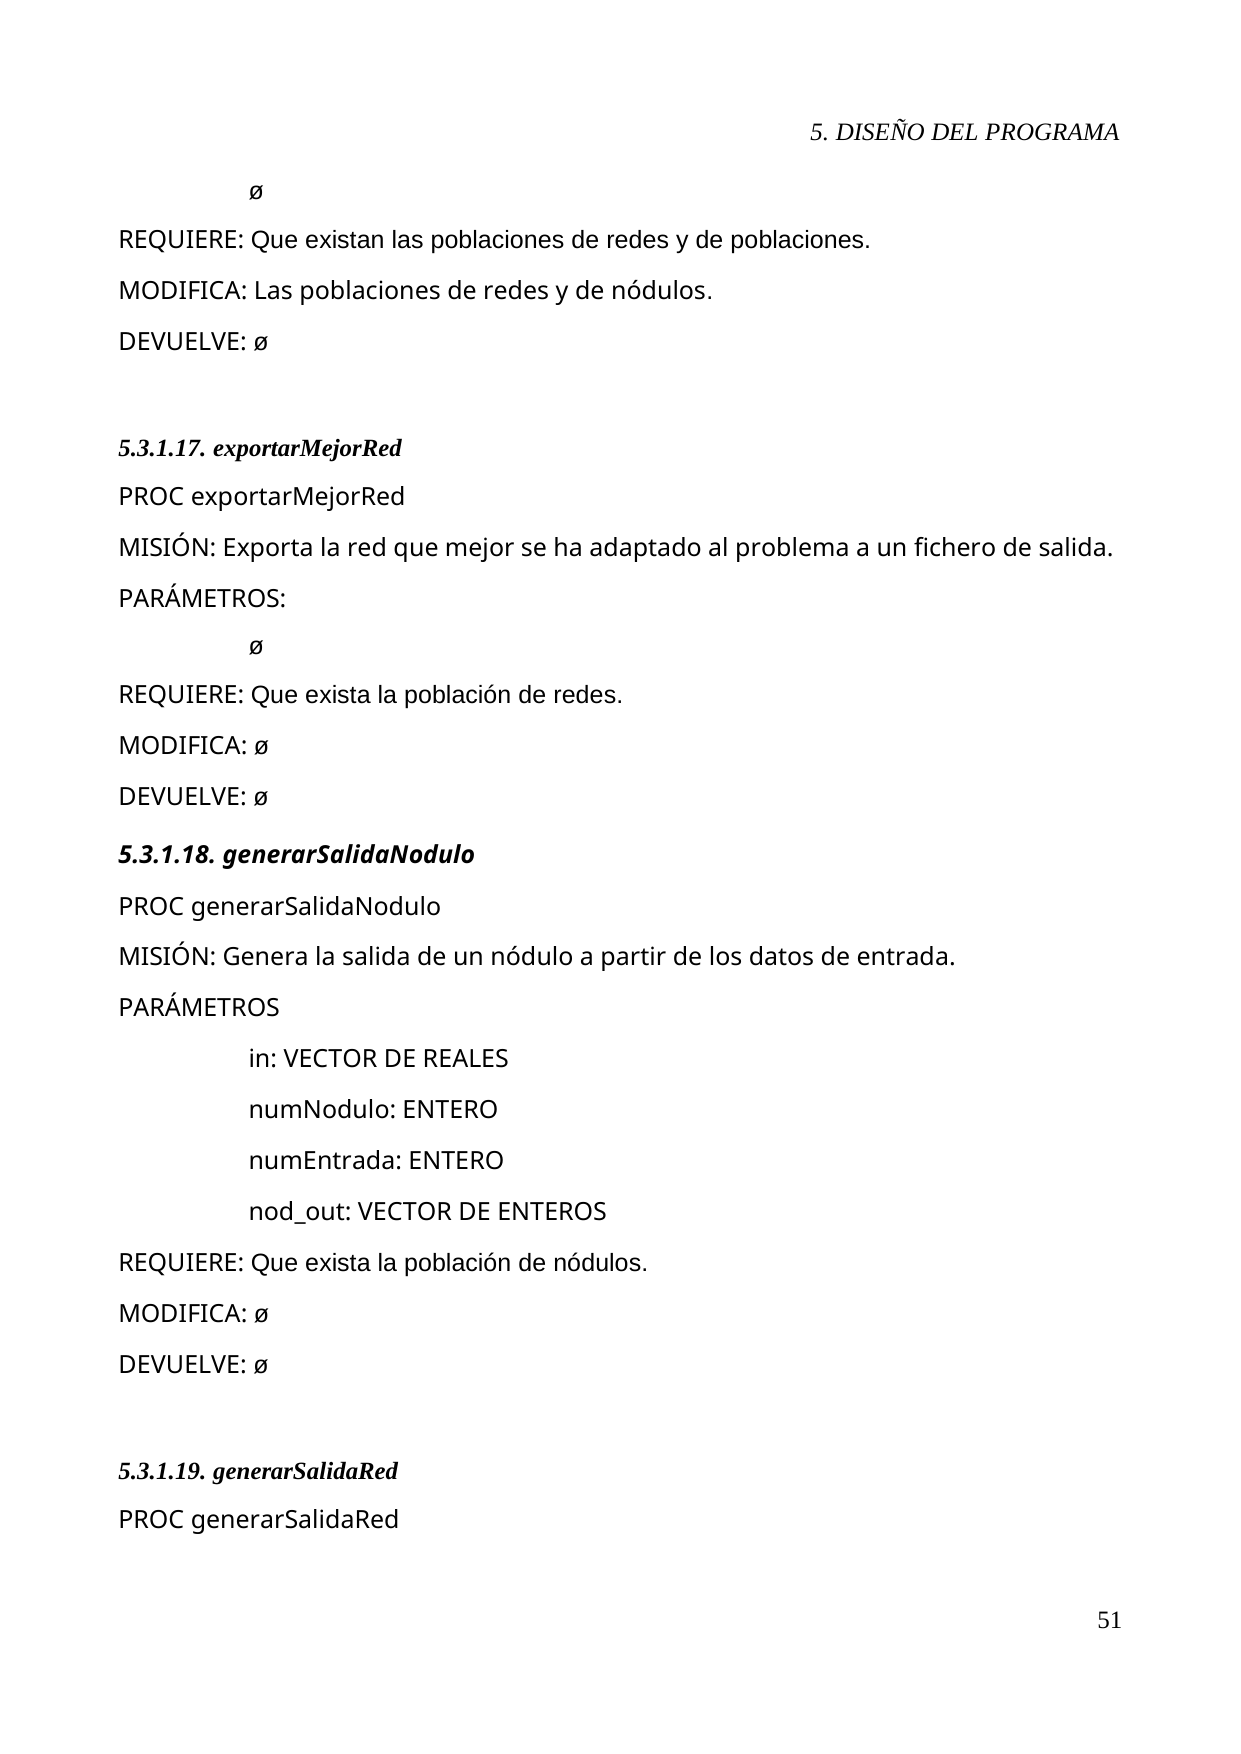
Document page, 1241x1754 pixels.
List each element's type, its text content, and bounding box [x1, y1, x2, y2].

text nod_out: VECTOR DE ENTEROS [118, 1194, 1122, 1228]
text PROC generarSalidaRed [118, 1502, 1122, 1536]
text PARÁMETROS: [118, 581, 1122, 615]
text numNodulo: ENTERO [118, 1092, 1122, 1126]
text DEVUELVE: ø [118, 324, 1122, 358]
text MODIFICA: ø [118, 728, 1122, 762]
text MISIÓN: Exporta la red que mejor se ha adaptado al problema a un fichero de salida. [118, 530, 1122, 564]
subtitle 5.3.1.18. generarSalidaNodulo [118, 837, 1122, 871]
text MODIFICA: Las poblaciones de redes y de nódulos. [118, 273, 1122, 307]
text ø [118, 177, 1122, 205]
text numEntrada: ENTERO [118, 1143, 1122, 1177]
subtitle 5.3.1.17. exportarMejorRed [118, 434, 1122, 462]
text in: VECTOR DE REALES [118, 1041, 1122, 1075]
text PROC generarSalidaNodulo [118, 888, 1122, 922]
text REQUIERE: Que existan las poblaciones de redes y de poblaciones. [118, 222, 1122, 256]
subtitle 5.3.1.19. generarSalidaRed [118, 1457, 1122, 1485]
text PARÁMETROS [118, 990, 1122, 1024]
text DEVUELVE: ø [118, 778, 1122, 812]
text MISIÓN: Genera la salida de un nódulo a partir de los datos de entrada. [118, 939, 1122, 973]
text ø [118, 632, 1122, 660]
text DEVUELVE: ø [118, 1347, 1122, 1381]
text REQUIERE: Que exista la población de nódulos. [118, 1245, 1122, 1279]
text PROC exportarMejorRed [118, 479, 1122, 513]
text REQUIERE: Que exista la población de redes. [118, 677, 1122, 711]
text MODIFICA: ø [118, 1296, 1122, 1330]
